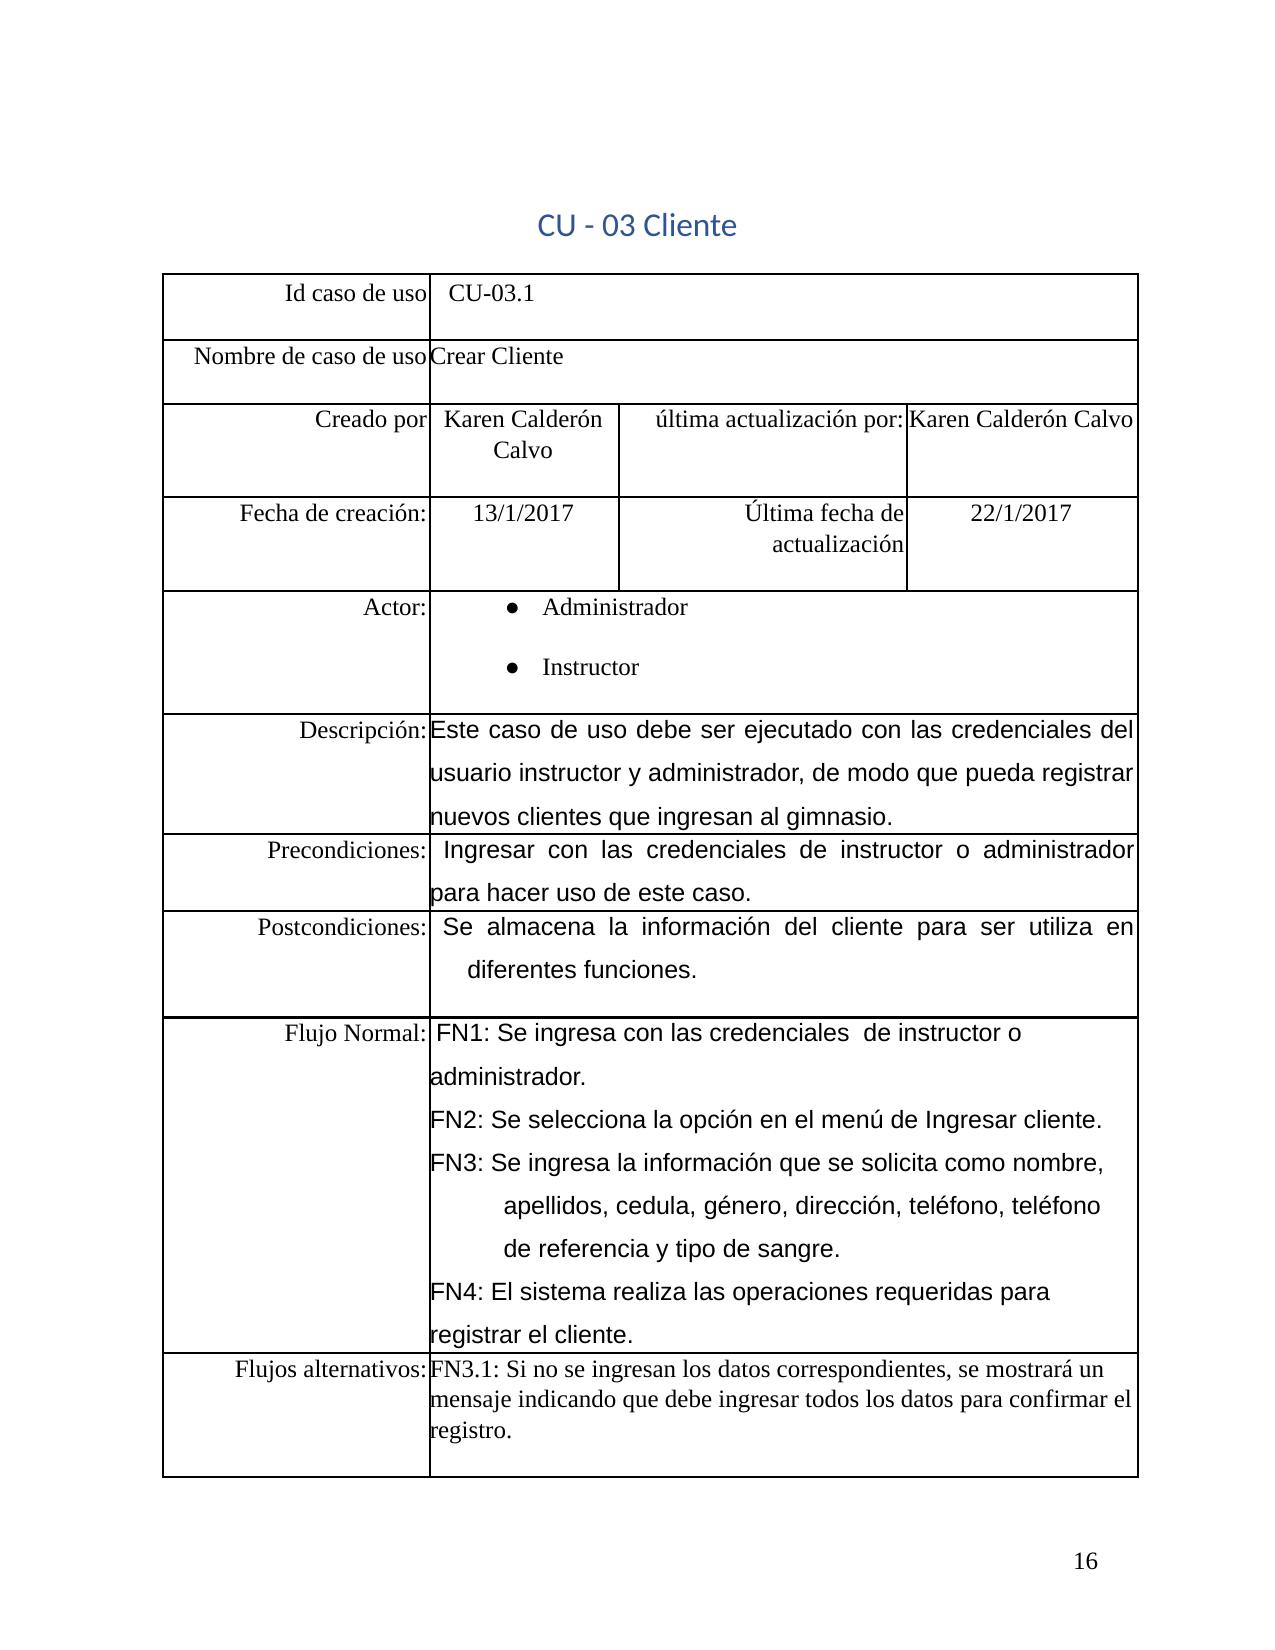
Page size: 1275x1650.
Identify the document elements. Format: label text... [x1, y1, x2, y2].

table_cell Administrador Instructor [431, 592, 1137, 713]
table_cell Postcondiciones: [164, 912, 429, 1016]
table_cell Flujo Normal: [164, 1019, 429, 1352]
table_cell FN3.1: Si no se ingresan los datos correspondientes, se mostrará un mensaje indicando que debe ingresar todos los datos para confirmar el registro. [431, 1354, 1137, 1476]
table_cell Flujos alternativos: [164, 1354, 429, 1476]
table_cell 13/1/2017 [431, 498, 618, 590]
table_header CU-03.1 [431, 275, 1137, 339]
table_cell Creado por [164, 405, 429, 496]
table_cell Nombre de caso de uso [164, 341, 429, 402]
table_cell Karen Calderón Calvo [431, 405, 618, 496]
subtitle CU - 03 Cliente [177, 204, 1098, 244]
table_cell Descripción: [164, 715, 429, 833]
table_cell Última fecha de actualización [620, 498, 906, 590]
table_cell Precondiciones: [164, 835, 429, 910]
table_cell Fecha de creación: [164, 498, 429, 590]
table_cell 22/1/2017 [908, 498, 1137, 590]
table_cell Actor: [164, 592, 429, 713]
table_cell FN1: Se ingresa con las credenciales de instructor o administrador. FN2: Se selecciona la opción en el menú de Ingresar cliente. FN3: Se ingresa la información que se solicita como nombre, apellidos, cedula, género, dirección, teléfono, teléfono de referencia y tipo de sangre. FN4: El sistema realiza las operaciones requeridas para registrar el cliente. [431, 1019, 1137, 1352]
table_cell Ingresar con las credenciales de instructor o administrador para hacer uso de este caso. [431, 835, 1137, 910]
table_cell Crear Cliente [431, 341, 1137, 402]
table_cell Se almacena la información del cliente para ser utiliza en diferentes funciones. [431, 912, 1137, 1016]
table_cell última actualización por: [620, 405, 906, 496]
table_header Id caso de uso [164, 275, 429, 339]
table_cell Karen Calderón Calvo [908, 405, 1137, 496]
table_cell Este caso de uso debe ser ejecutado con las credenciales del usuario instructor y administrador, de modo que pueda registrar nuevos clientes que ingresan al gimnasio. [431, 715, 1137, 833]
